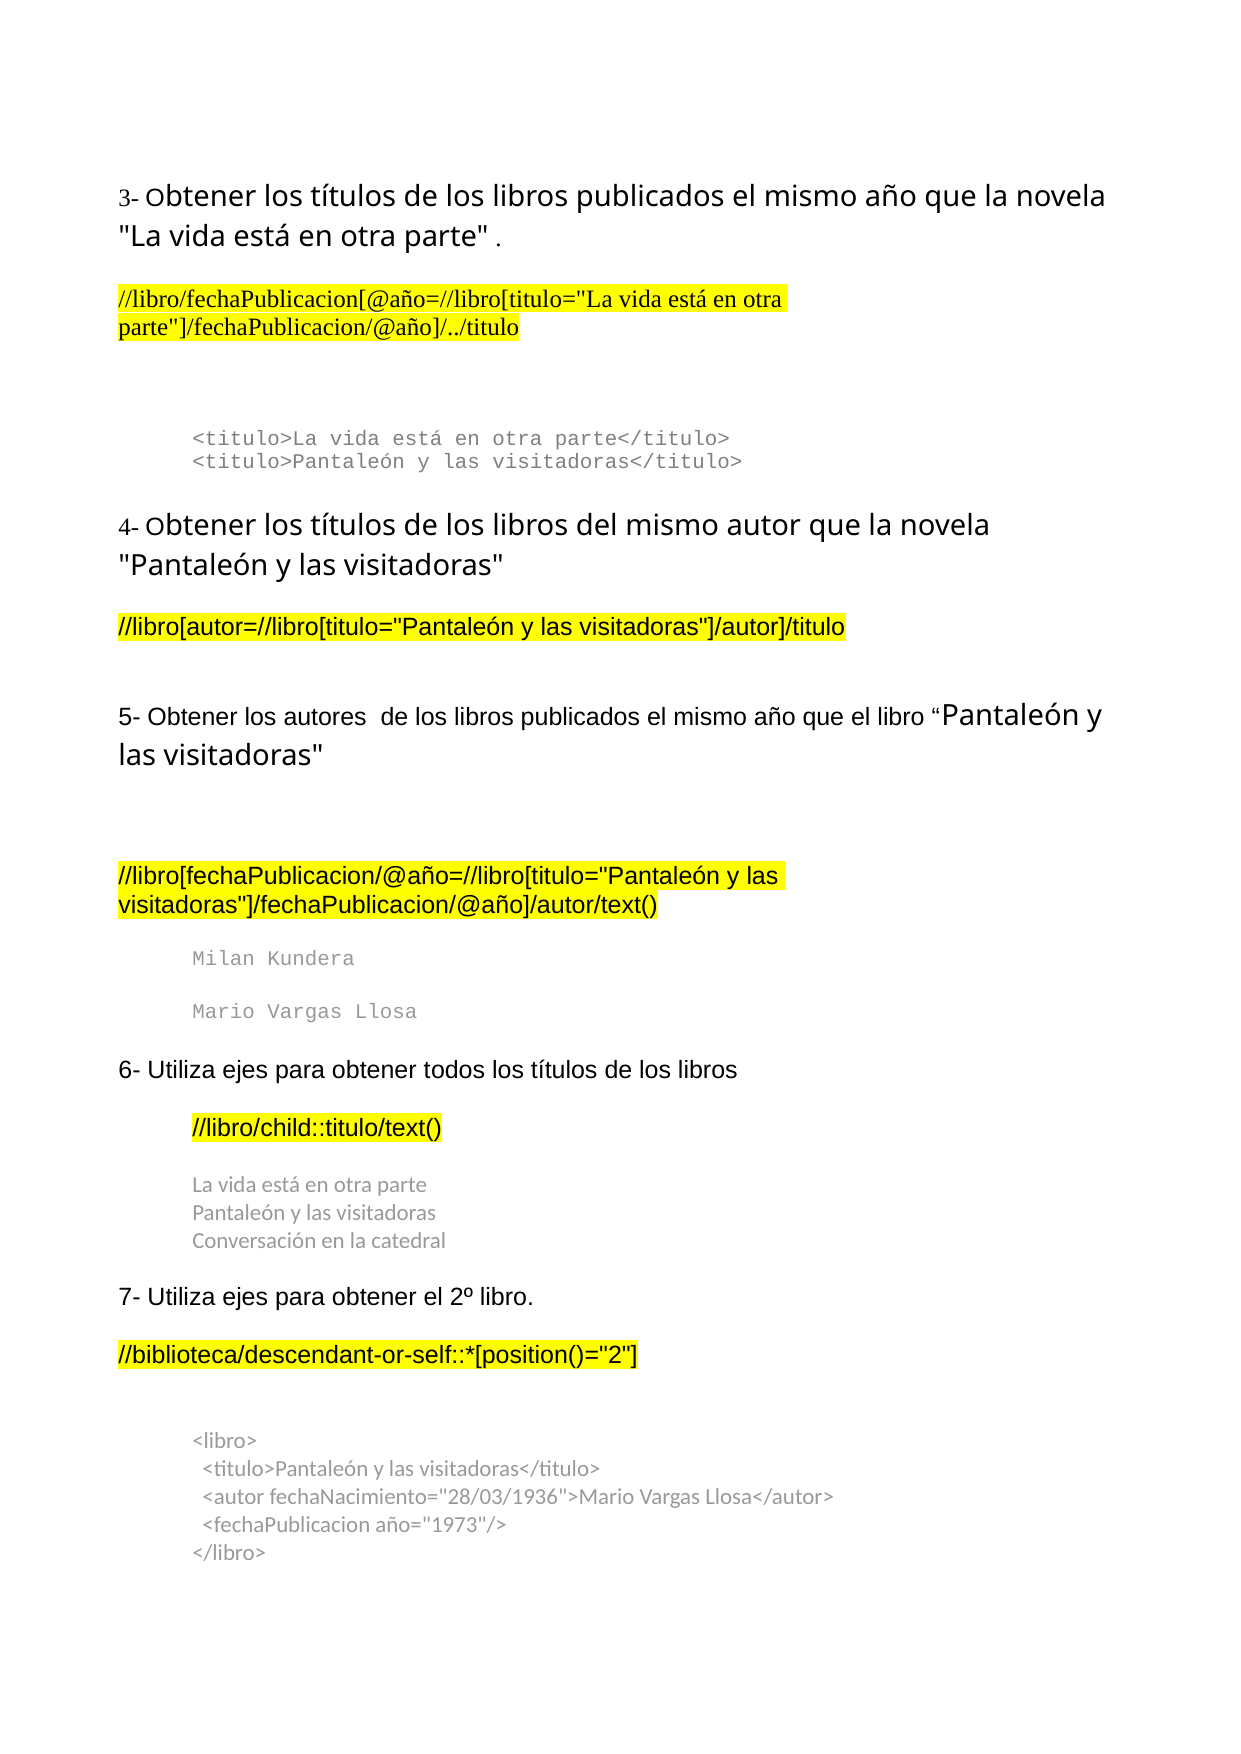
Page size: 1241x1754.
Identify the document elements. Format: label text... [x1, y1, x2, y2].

text //libro[fechaPublicacion/@año=//libro[titulo="Pantaleón y las visitadoras"]/fechaPublicacion/@año]/autor/text() [118, 861, 1122, 919]
text Milan Kundera [192, 948, 1122, 972]
text //biblioteca/descendant-or-self::*[position()="2"] [118, 1340, 1122, 1369]
text 6- Utiliza ejes para obtener todos los títulos de los libros [118, 1054, 1122, 1083]
text Mario Vargas Llosa [192, 1001, 1122, 1025]
text //libro[autor=//libro[titulo="Pantaleón y las visitadoras"]/autor]/titulo [118, 612, 1122, 641]
text <libro> [192, 1426, 1122, 1454]
text <titulo>La vida está en otra parte</titulo> [192, 427, 1122, 451]
text La vida está en otra parte [192, 1170, 1122, 1198]
text 5- Obtener los autores de los libros publicados el mismo año que el libro “Pantaleón y las visitadoras" [118, 694, 1122, 774]
text <fechaPublicacion año="1973"/> [192, 1510, 1122, 1538]
text //libro/child::titulo/text() [192, 1113, 1122, 1142]
text Pantaleón y las visitadoras [192, 1198, 1122, 1226]
text //libro/fechaPublicacion[@año=//libro[titulo="La vida está en otra parte"]/fechaPublicacion/@año]/../titulo [118, 284, 1122, 341]
text Conversación en la catedral [192, 1226, 1122, 1254]
text <titulo>Pantaleón y las visitadoras</titulo> [192, 1454, 1122, 1482]
text <titulo>Pantaleón y las visitadoras</titulo> [192, 451, 1122, 475]
text </libro> [192, 1538, 1122, 1566]
text <autor fechaNacimiento="28/03/1936">Mario Vargas Llosa</autor> [192, 1482, 1122, 1510]
text 7- Utiliza ejes para obtener el 2º libro. [118, 1282, 1122, 1311]
text 3- Obtener los títulos de los libros publicados el mismo año que la novela "La vida está en otra parte" . [118, 176, 1122, 255]
text 4- Obtener los títulos de los libros del mismo autor que la novela "Pantaleón y las visitadoras" [118, 504, 1122, 584]
